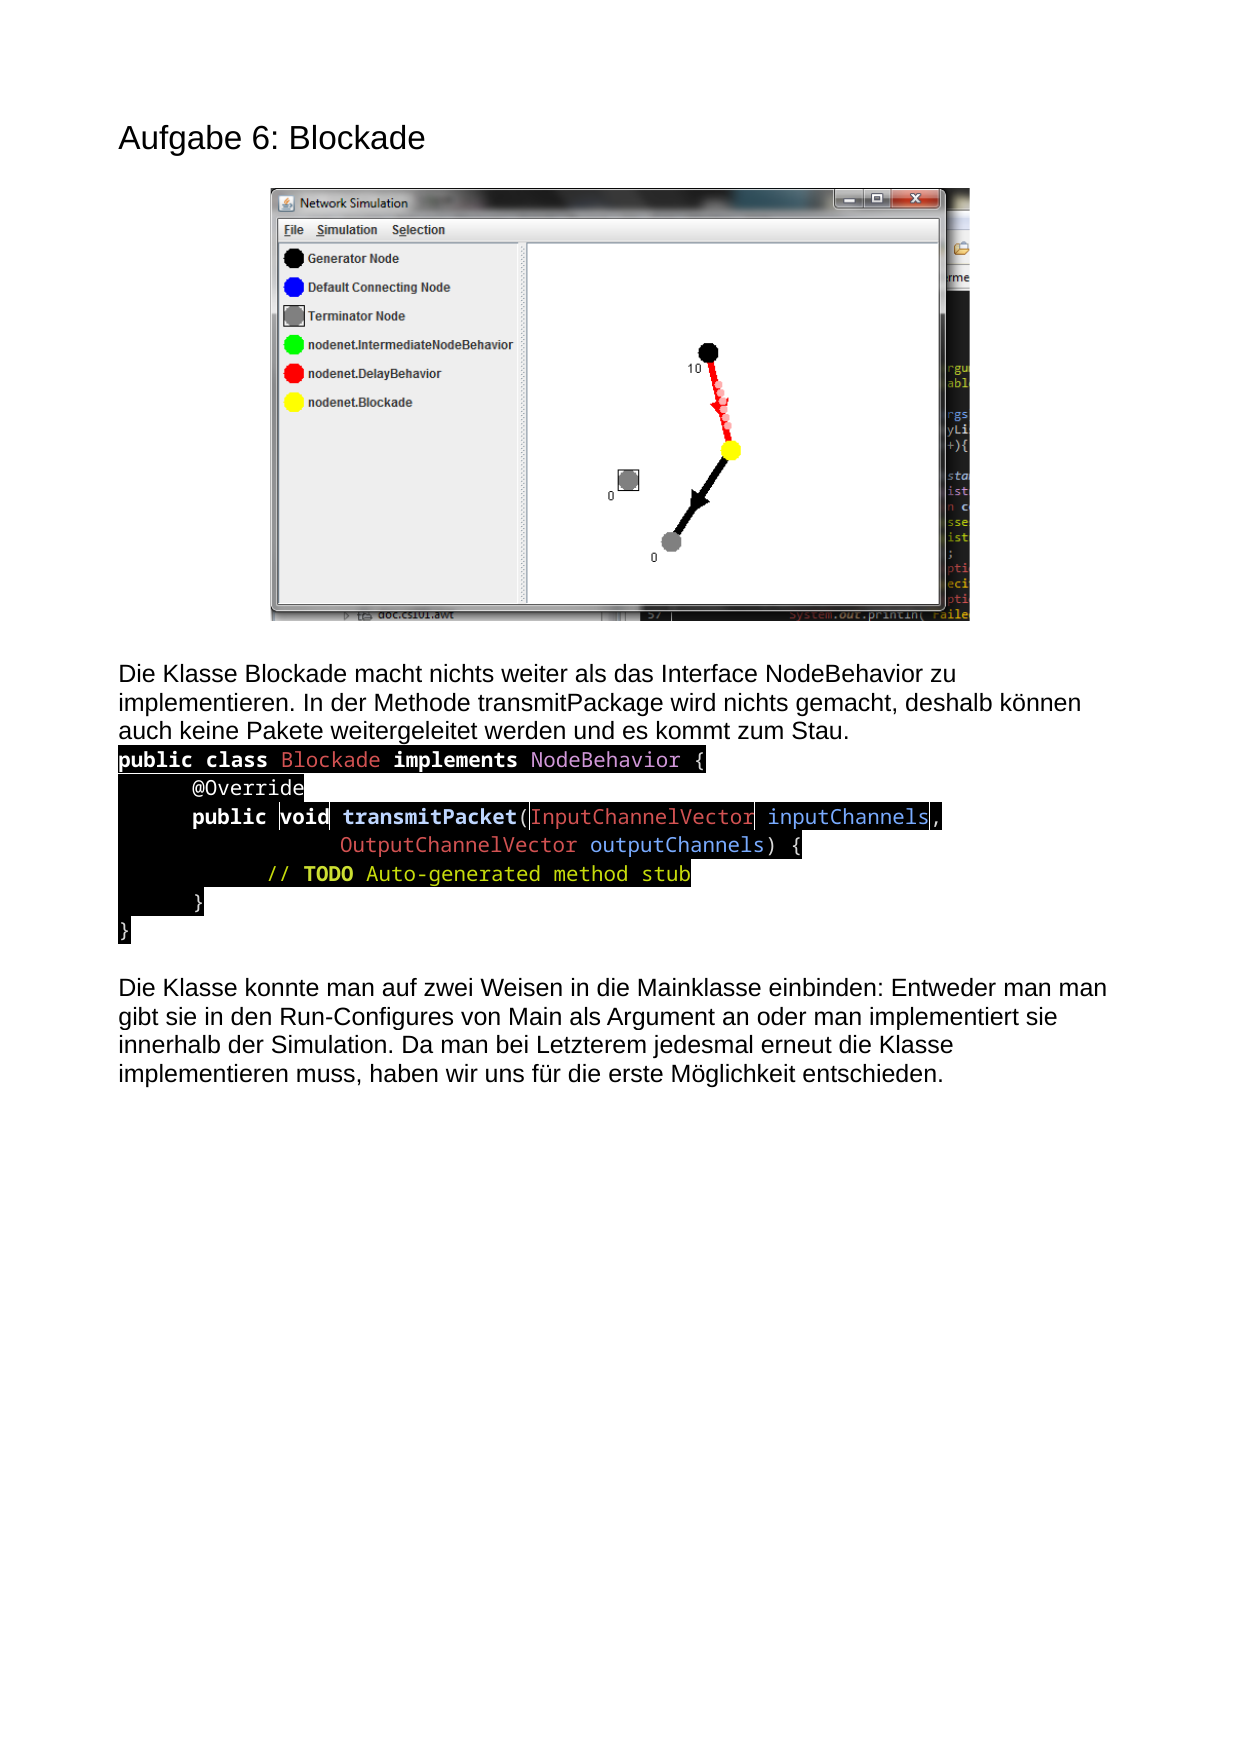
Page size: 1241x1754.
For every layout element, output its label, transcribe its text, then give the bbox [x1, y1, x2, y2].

text Die Klasse Blockade macht nichts weiter als das Interface NodeBehavior zu implementieren. In der Methode transmitPackage wird nichts gemacht, deshalb können auch keine Pakete weitergeleitet werden und es kommt zum Stau. [118, 659, 1122, 745]
text // TODO Auto-generated method stub [118, 859, 1122, 887]
text public class Blockade implements NodeBehavior { [118, 745, 1122, 773]
text public void transmitPacket(InputChannelVector inputChannels, [118, 802, 1122, 830]
text } [118, 916, 1122, 944]
text } [118, 887, 1122, 916]
text OutputChannelVector outputChannels) { [118, 830, 1122, 859]
text Die Klasse konnte man auf zwei Weisen in die Mainklasse einbinden: Entweder man man gibt sie in den Run-Configures von Main als Argument an oder man implementiert sie innerhalb der Simulation. Da man bei Letzterem jedesmal erneut die Klasse implementieren muss, haben wir uns für die erste Möglichkeit entschieden. [118, 973, 1122, 1088]
text Aufgabe 6: Blockade [118, 118, 1122, 157]
text @Override [118, 773, 1122, 802]
